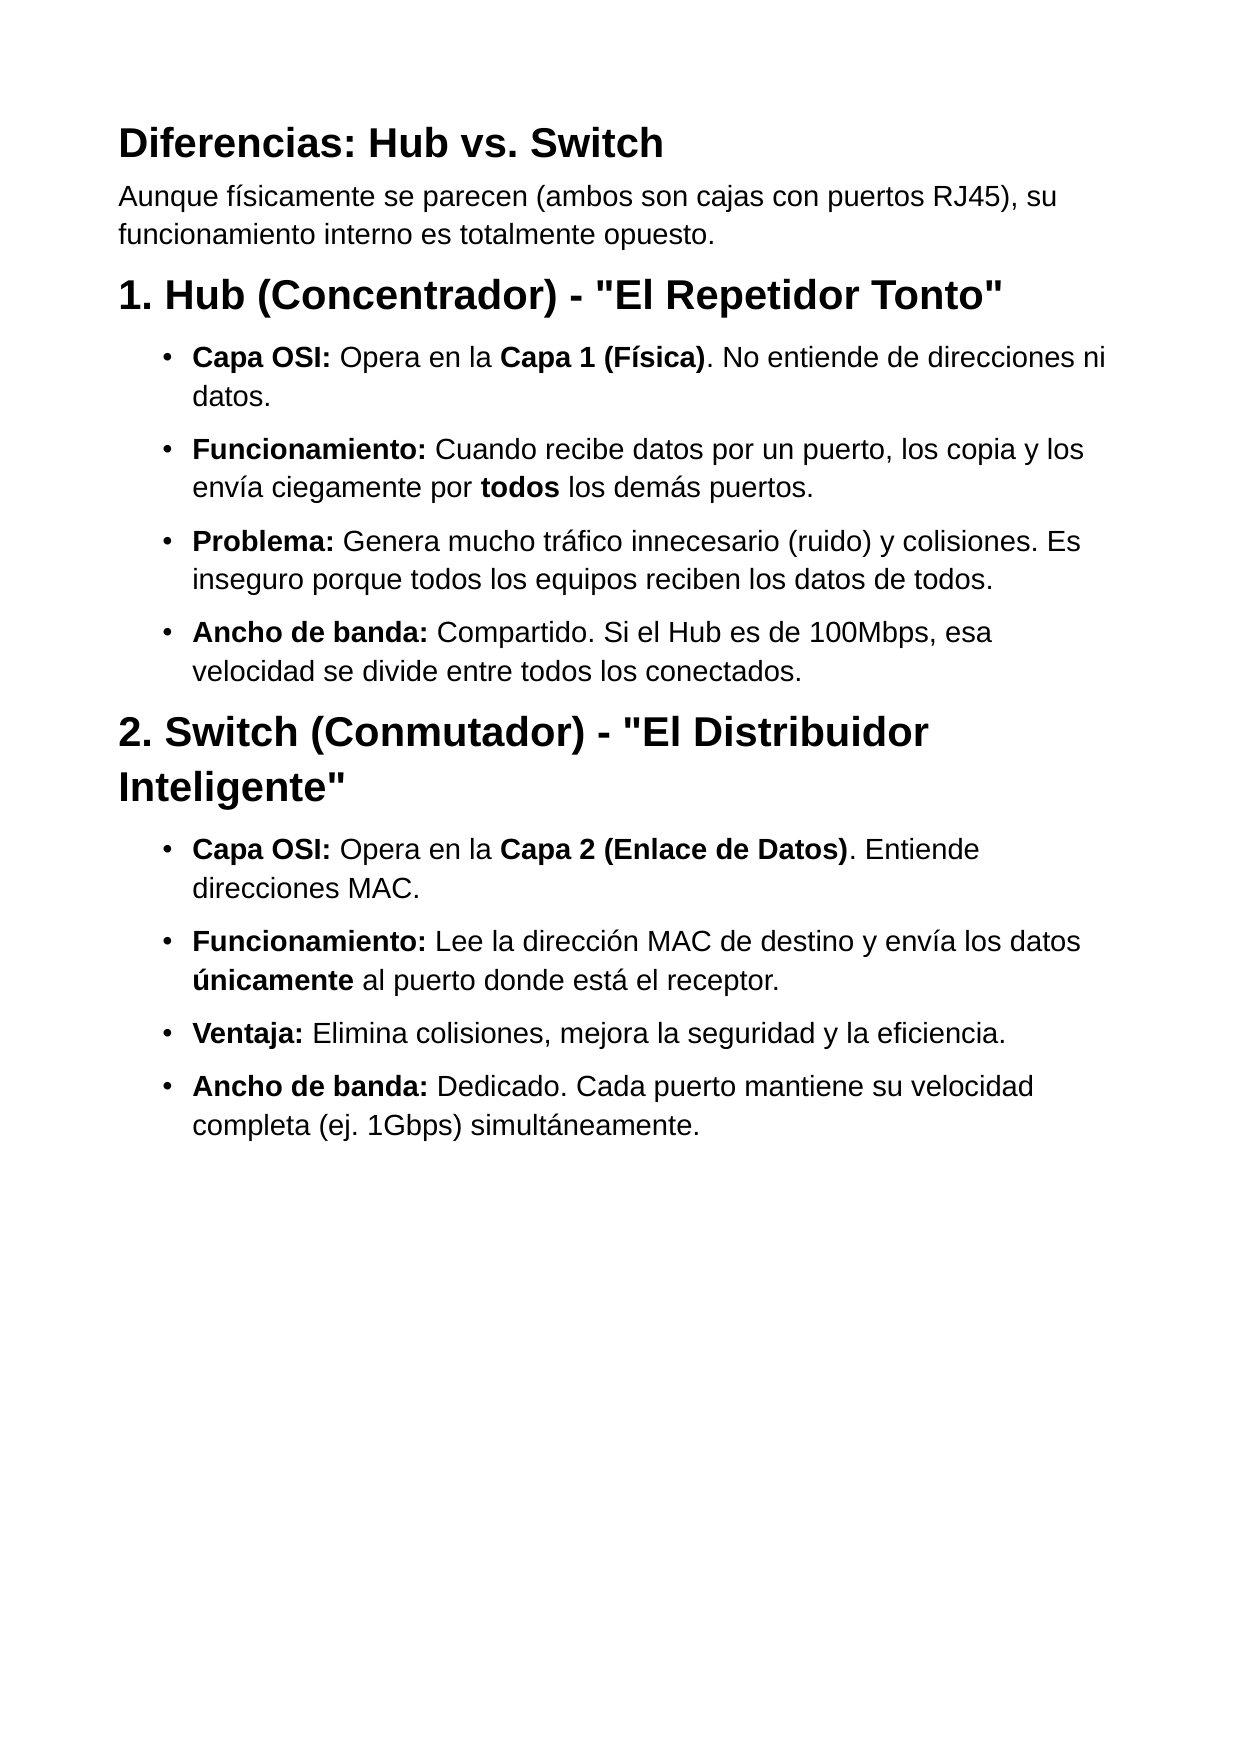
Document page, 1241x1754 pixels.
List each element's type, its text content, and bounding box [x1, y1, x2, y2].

list Ancho de banda: Compartido. Si el Hub es de 100Mbps, esa velocidad se divide entre todos los conectados. [162, 616, 1122, 688]
list Funcionamiento: Cuando recibe datos por un puerto, los copia y los envía ciegamente por todos los demás puertos. [162, 432, 1122, 504]
subtitle 1. Hub (Concentrador) - "El Repetidor Tonto" [118, 270, 1122, 318]
list Problema: Genera mucho tráfico innecesario (ruido) y colisiones. Es inseguro porque todos los equipos reciben los datos de todos. [162, 524, 1122, 596]
list Ventaja: Elimina colisiones, mejora la seguridad y la eficiencia. [162, 1016, 1122, 1050]
text Aunque físicamente se parecen (ambos son cajas con puertos RJ45), su funcionamiento interno es totalmente opuesto. [118, 178, 1122, 251]
list Funcionamiento: Lee la dirección MAC de destino y envía los datos únicamente al puerto donde está el receptor. [162, 924, 1122, 996]
list Capa OSI: Opera en la Capa 1 (Física). No entiende de direcciones ni datos. [162, 340, 1122, 412]
list Capa OSI: Opera en la Capa 2 (Enlace de Datos). Entiende direcciones MAC. [162, 832, 1122, 904]
list Ancho de banda: Dedicado. Cada puerto mantiene su velocidad completa (ej. 1Gbps) simultáneamente. [162, 1069, 1122, 1142]
subtitle 2. Switch (Conmutador) - "El Distribuidor Inteligente" [118, 707, 1122, 810]
subtitle Diferencias: Hub vs. Switch [118, 118, 1122, 166]
